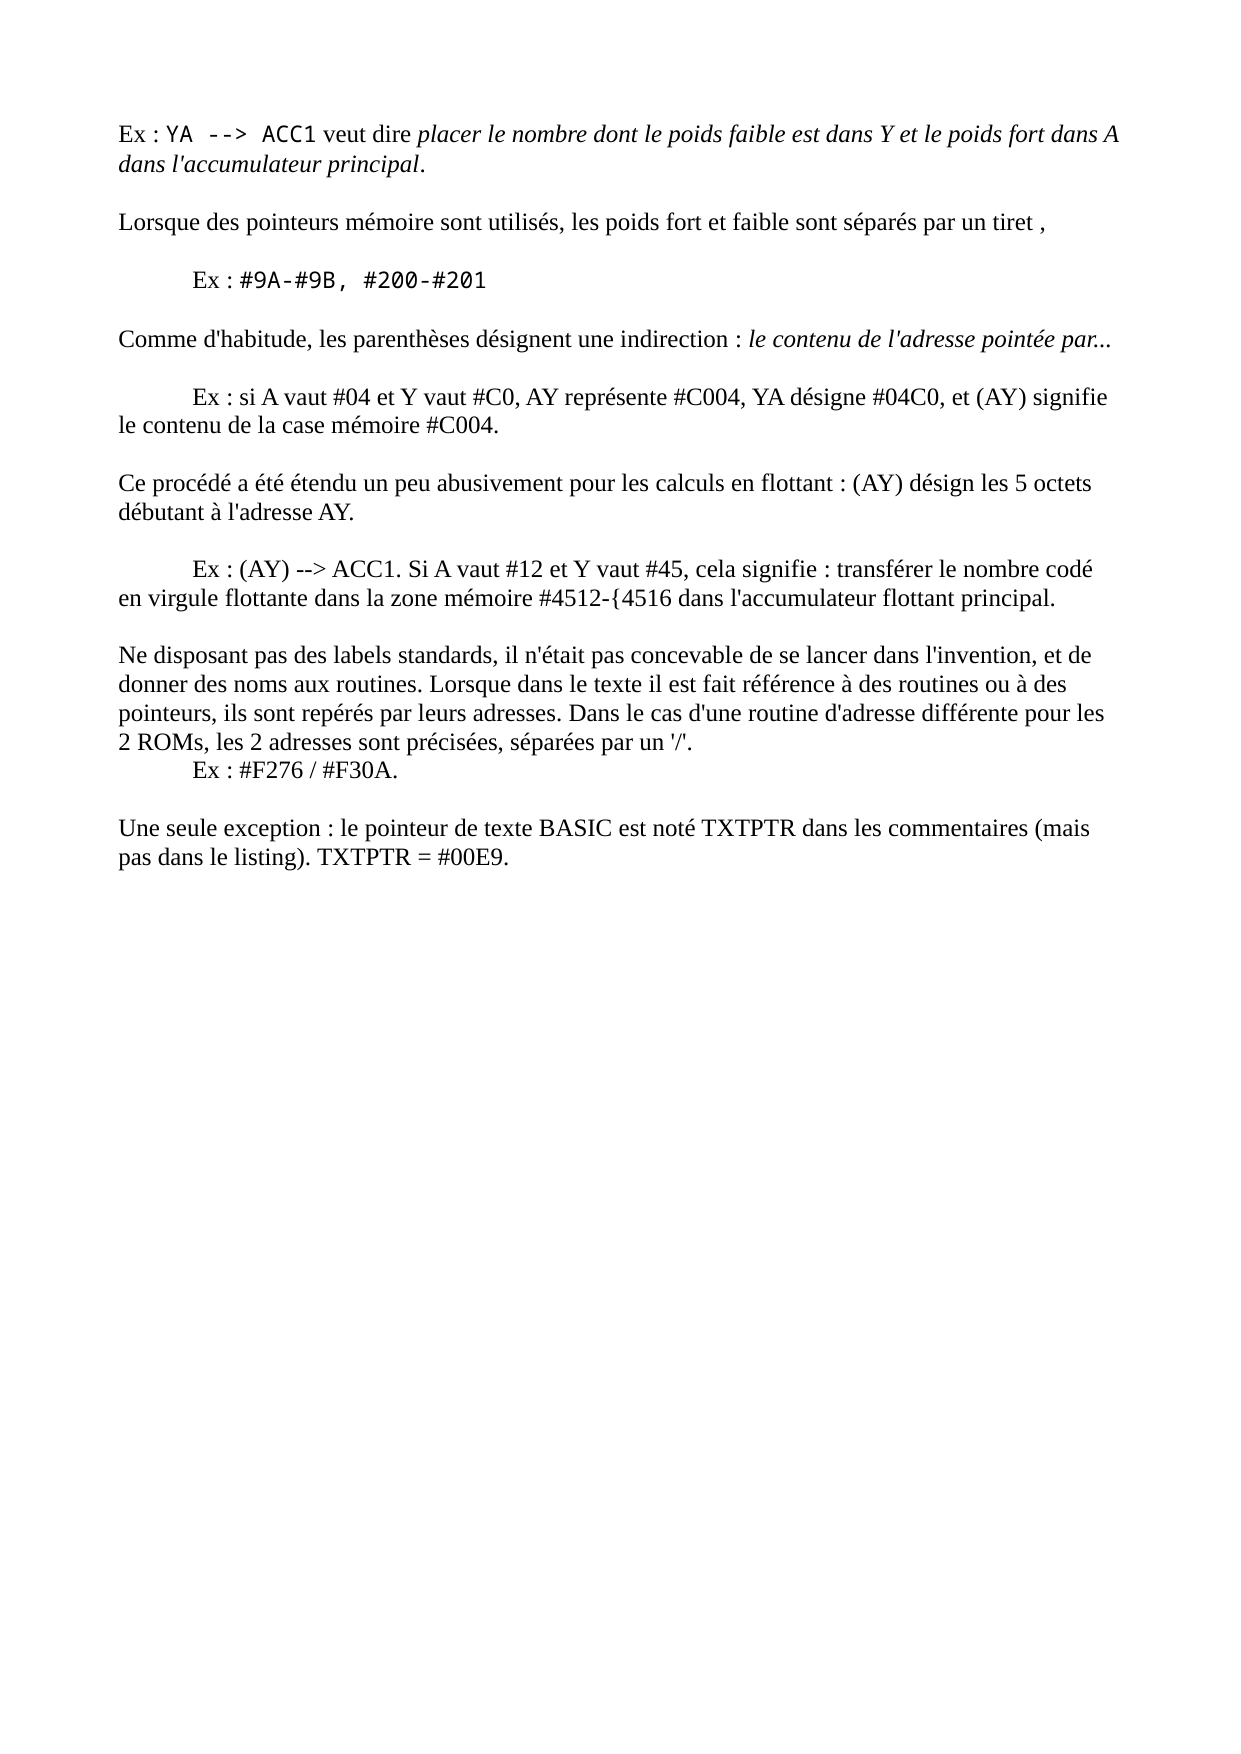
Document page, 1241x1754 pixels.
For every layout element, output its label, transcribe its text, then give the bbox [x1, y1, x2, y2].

text Ex : #F276 / #F30A. [118, 756, 1122, 784]
text Ex : si A vaut #04 et Y vaut #C0, AY représente #C004, YA désigne #04C0, et (AY) signifie le contenu de la case mémoire #C004. [118, 382, 1122, 439]
text Ex : #9A-#9B, #200-#201 [118, 264, 1122, 296]
text Lorsque des pointeurs mémoire sont utilisés, les poids fort et faible sont séparés par un tiret , [118, 207, 1122, 236]
text Une seule exception : le pointeur de texte BASIC est noté TXTPTR dans les commentaires (mais pas dans le listing). TXTPTR = #00E9. [118, 813, 1122, 871]
text Ex : (AY) --> ACC1. Si A vaut #12 et Y vaut #45, cela signifie : transférer le nombre codé en virgule flottante dans la zone mémoire #4512-{4516 dans l'accumulateur flottant principal. [118, 554, 1122, 612]
text Ce procédé a été étendu un peu abusivement pour les calculs en flottant : (AY) désign les 5 octets débutant à l'adresse AY. [118, 468, 1122, 526]
text Ne disposant pas des labels standards, il n'était pas concevable de se lancer dans l'invention, et de donner des noms aux routines. Lorsque dans le texte il est fait référence à des routines ou à des pointeurs, ils sont repérés par leurs adresses. Dans le cas d'une routine d'adresse différente pour les 2 ROMs, les 2 adresses sont précisées, séparées par un '/'. [118, 641, 1122, 756]
text Ex : YA --> ACC1 veut dire placer le nombre dont le poids faible est dans Y et le poids fort dans A dans l'accumulateur principal. [118, 118, 1122, 178]
text Comme d'habitude, les parenthèses désignent une indirection : le contenu de l'adresse pointée par... [118, 324, 1122, 353]
